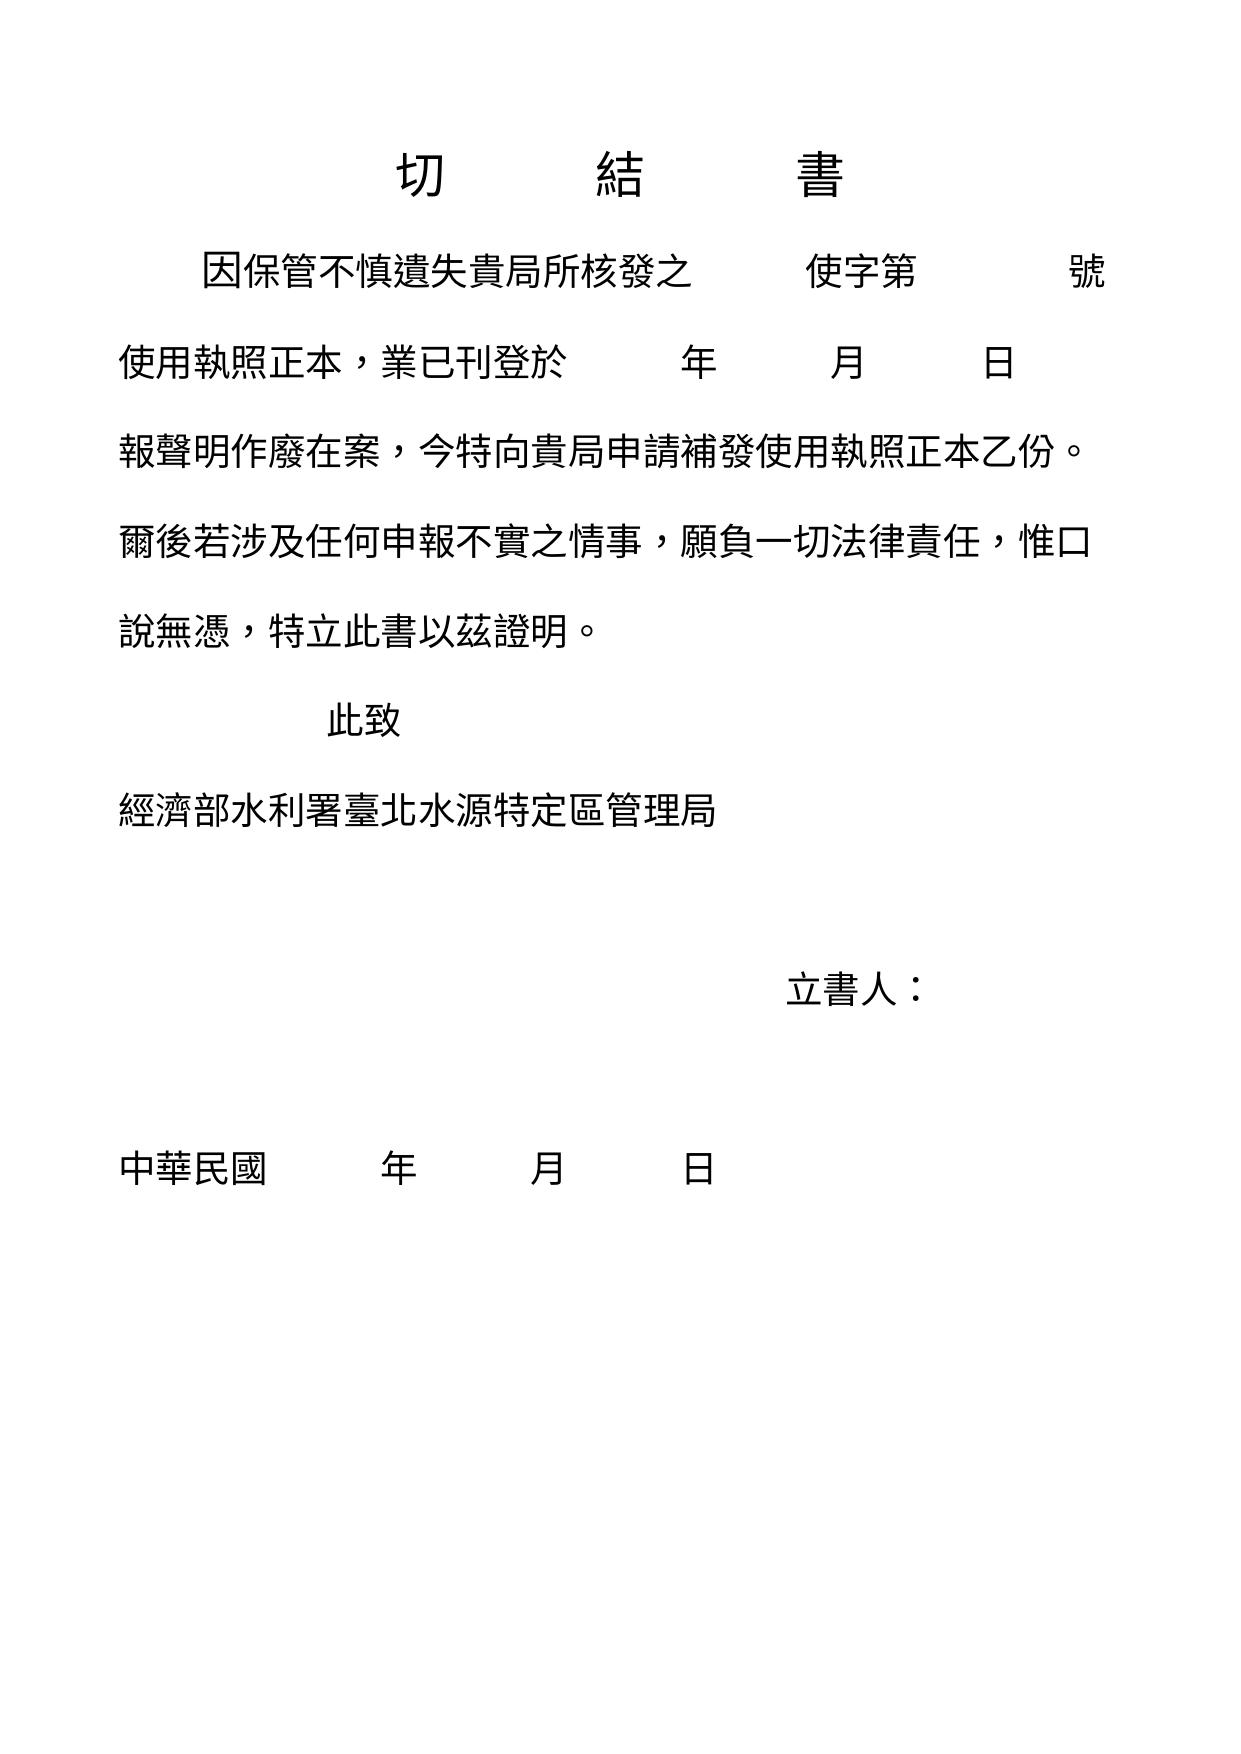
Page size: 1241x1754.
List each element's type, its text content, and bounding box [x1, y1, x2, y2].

text 此致 [118, 656, 1122, 745]
text 因保管不慎遺失貴局所核發之 使字第 號使用執照正本，業已刊登於 年 月 日 報聲明作廢在案，今特向貴局申請補發使用執照正本乙份。爾後若涉及任何申報不實之情事，願負一切法律責任，惟口說無憑，特立此書以茲證明。 [118, 208, 1122, 656]
text 立書人： [118, 924, 1122, 1014]
text 中華民國 年 月 日 [118, 1103, 1122, 1193]
text 經濟部水利署臺北水源特定區管理局 [118, 745, 1122, 835]
text 切 結 書 [118, 118, 1122, 208]
